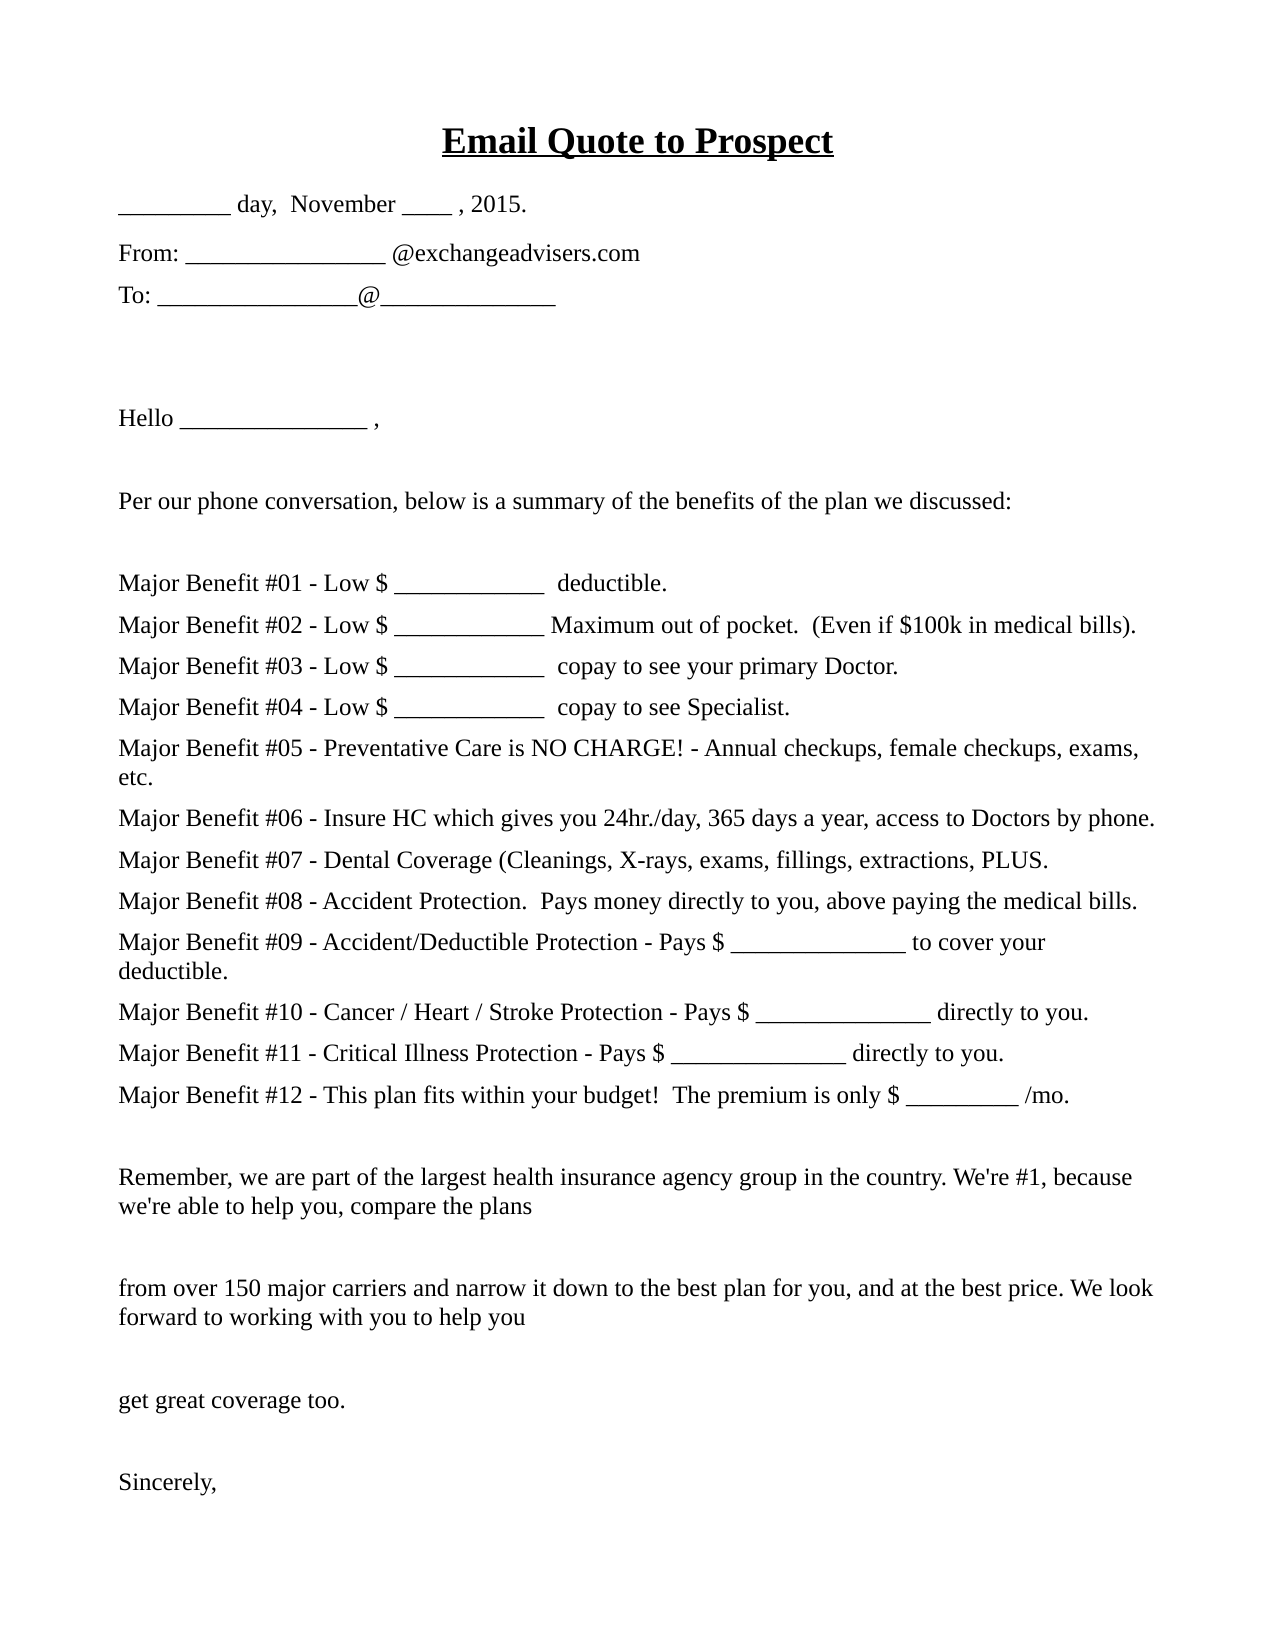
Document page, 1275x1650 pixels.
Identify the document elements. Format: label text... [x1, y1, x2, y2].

text _________ day, November ____ , 2015. [118, 189, 1157, 217]
text To: ________________@______________ [118, 280, 1157, 308]
text Major Benefit #06 - Insure HC which gives you 24hr./day, 365 days a year, access to Doctors by phone. [118, 803, 1157, 832]
text Major Benefit #12 - This plan fits within your budget! The premium is only $ _________ /mo. [118, 1080, 1157, 1108]
text Remember, we are part of the largest health insurance agency group in the country. We're #1, because we're able to help you, compare the plans [118, 1162, 1157, 1220]
text From: ________________ @exchangeadvisers.com [118, 238, 1157, 267]
text Per our phone conversation, below is a summary of the benefits of the plan we discussed: [118, 486, 1157, 515]
text Major Benefit #09 - Accident/Deductible Protection - Pays $ ______________ to cover your deductible. [118, 927, 1157, 985]
text Major Benefit #10 - Cancer / Heart / Stroke Protection - Pays $ ______________ directly to you. [118, 997, 1157, 1026]
text Email Quote to Prospect [118, 118, 1157, 161]
text Major Benefit #04 - Low $ ____________ copay to see Specialist. [118, 692, 1157, 721]
text Sincerely, [118, 1467, 1157, 1496]
text Major Benefit #07 - Dental Coverage (Cleanings, X-rays, exams, fillings, extractions, PLUS. [118, 845, 1157, 873]
text from over 150 major carriers and narrow it down to the best plan for you, and at the best price. We look forward to working with you to help you [118, 1273, 1157, 1331]
text Hello _______________ , [118, 403, 1157, 432]
text Major Benefit #03 - Low $ ____________ copay to see your primary Doctor. [118, 651, 1157, 680]
text Major Benefit #02 - Low $ ____________ Maximum out of pocket. (Even if $100k in medical bills). [118, 610, 1157, 638]
text Major Benefit #01 - Low $ ____________ deductible. [118, 568, 1157, 597]
text Major Benefit #11 - Critical Illness Protection - Pays $ ______________ directly to you. [118, 1038, 1157, 1067]
text Major Benefit #05 - Preventative Care is NO CHARGE! - Annual checkups, female checkups, exams, etc. [118, 733, 1157, 791]
text Major Benefit #08 - Accident Protection. Pays money directly to you, above paying the medical bills. [118, 886, 1157, 915]
text get great coverage too. [118, 1385, 1157, 1413]
